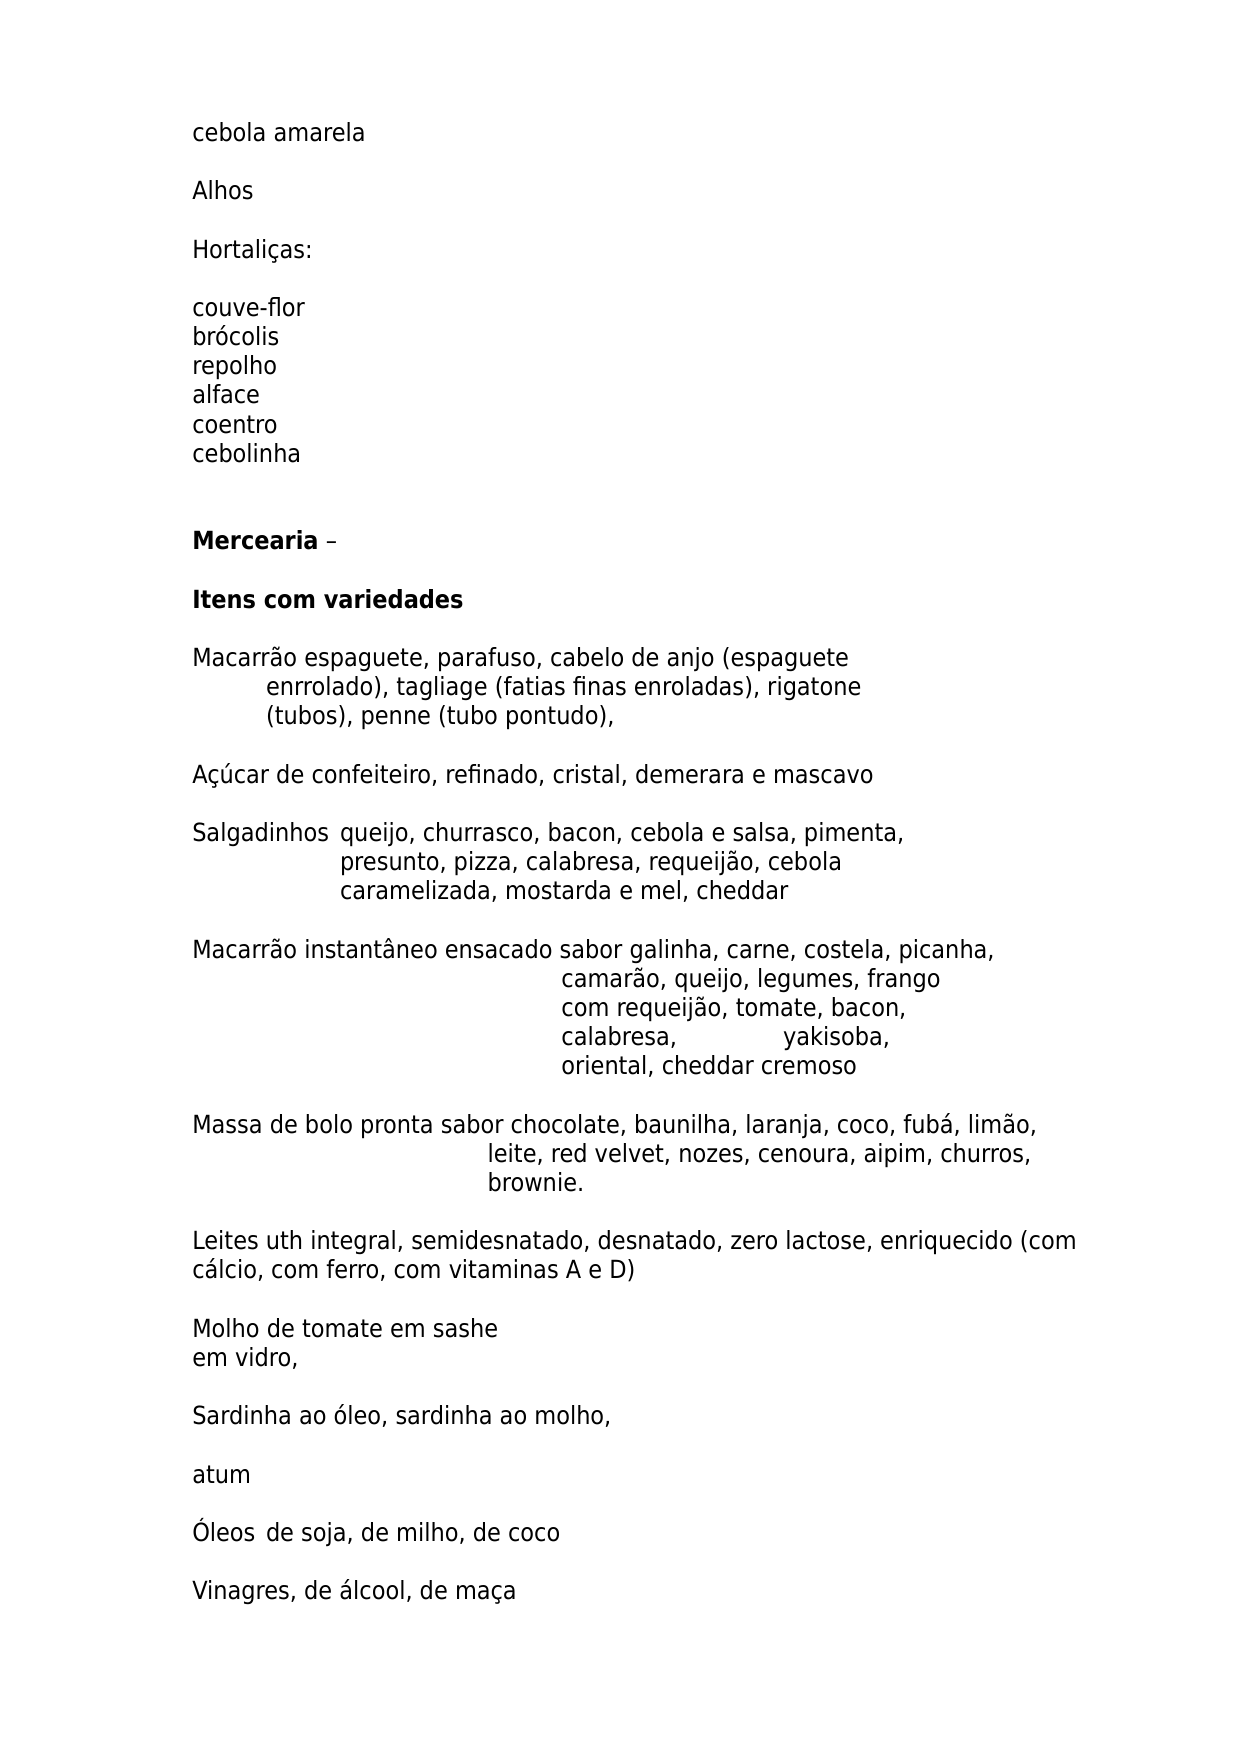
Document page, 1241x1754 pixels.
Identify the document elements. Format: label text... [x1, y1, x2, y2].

text Macarrão instantâneo ensacado sabor galinha, carne, costela, picanha, camarão, queijo, legumes, frango com requeijão, tomate, bacon, calabresa, yakisoba, oriental, cheddar cremoso [192, 935, 1122, 1081]
text brócolis [192, 322, 1122, 351]
text coentro [192, 410, 1122, 439]
text Molho de tomate em sashe [192, 1314, 1122, 1343]
text cebola amarela [192, 118, 1122, 147]
text couve-flor [192, 293, 1122, 322]
text Vinagres, de álcool, de maça [192, 1576, 1122, 1606]
text Salgadinhos queijo, churrasco, bacon, cebola e salsa, pimenta, presunto, pizza, calabresa, requeijão, cebola caramelizada, mostarda e mel, cheddar [192, 818, 1122, 906]
text Massa de bolo pronta sabor chocolate, baunilha, laranja, coco, fubá, limão, leite, red velvet, nozes, cenoura, aipim, churros, brownie. [192, 1110, 1122, 1197]
text Itens com variedades [192, 585, 1122, 614]
text Açúcar de confeiteiro, refinado, cristal, demerara e mascavo [192, 760, 1122, 789]
text Óleos de soja, de milho, de coco [192, 1518, 1122, 1547]
text repolho [192, 351, 1122, 381]
text atum [192, 1460, 1122, 1489]
text cebolinha [192, 439, 1122, 468]
text Hortaliças: [192, 235, 1122, 264]
text Leites uth integral, semidesnatado, desnatado, zero lactose, enriquecido (com cálcio, com ferro, com vitaminas A e D) [192, 1226, 1122, 1285]
text Macarrão espaguete, parafuso, cabelo de anjo (espaguete enrrolado), tagliage (fatias finas enroladas), rigatone (tubos), penne (tubo pontudo), [192, 643, 1122, 731]
text alface [192, 381, 1122, 410]
text em vidro, [192, 1343, 1122, 1372]
text Alhos [192, 176, 1122, 206]
text Mercearia – [192, 526, 1122, 556]
text Sardinha ao óleo, sardinha ao molho, [192, 1401, 1122, 1431]
